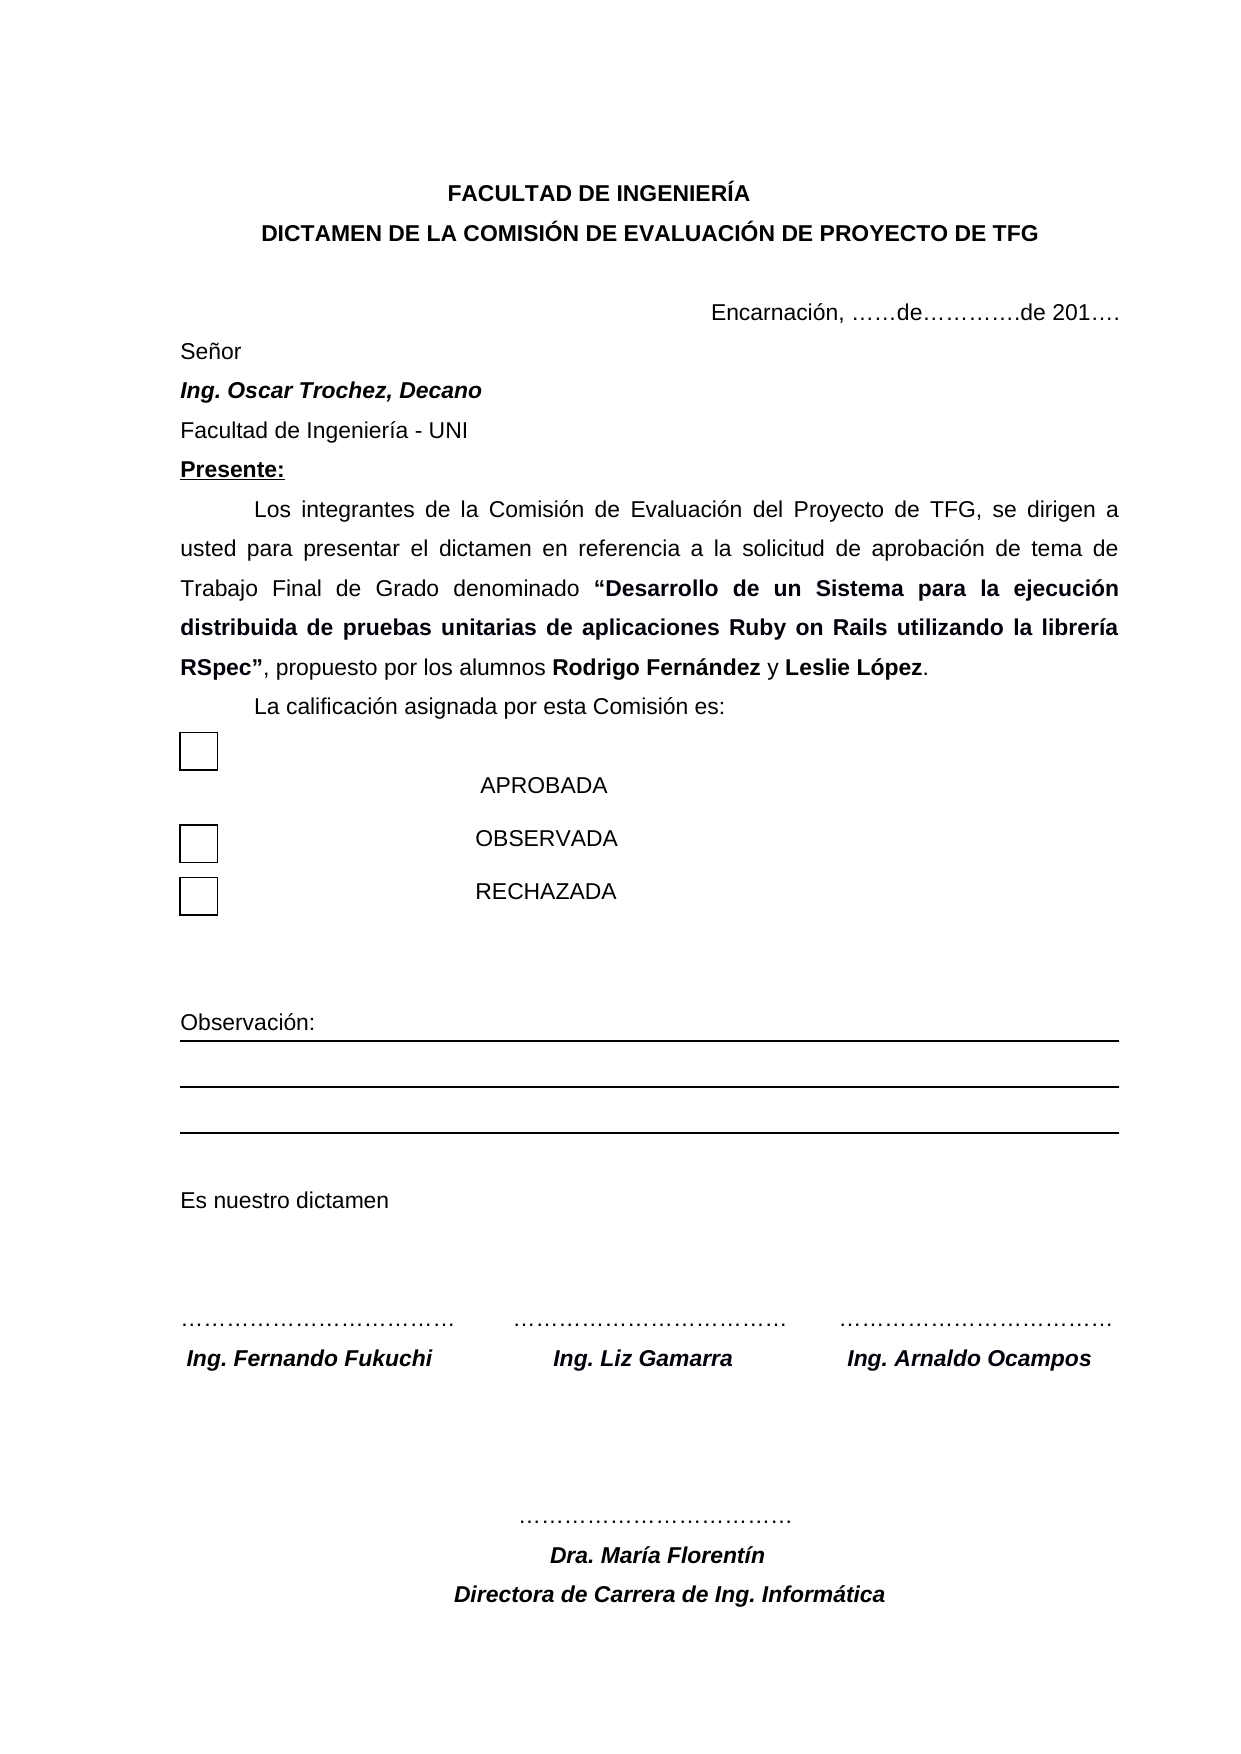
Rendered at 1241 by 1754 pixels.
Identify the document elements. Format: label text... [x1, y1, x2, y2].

text DICTAMEN DE LA COMISIÓN DE EVALUACIÓN DE PROYECTO DE TFG [180, 219, 1119, 246]
text Observación: [180, 1009, 1119, 1040]
text Directora de Carrera de Ing. Informática [180, 1581, 1119, 1608]
text ……………………………… [180, 1502, 1119, 1529]
text FACULTAD DE INGENIERÍA [180, 180, 1119, 206]
text Presente: [180, 456, 1119, 483]
text APROBADA [180, 772, 1119, 798]
text Encarnación, ……de………….de 201…. [180, 298, 1119, 325]
text Ing. Fernando Fukuchi Ing. Liz Gamarra Ing. Arnaldo Ocampos [180, 1344, 1119, 1371]
text Facultad de Ingeniería - UNI [180, 417, 1119, 443]
text Ing. Oscar Trochez, Decano [180, 377, 1119, 404]
text Es nuestro dictamen [180, 1187, 1119, 1213]
text Señor [180, 338, 1119, 364]
text RECHAZADA [401, 878, 1119, 904]
text Los integrantes de la Comisión de Evaluación del Proyecto de TFG, se dirigen a usted para presentar el dictamen en referencia a la solicitud de aprobación de tema de Trabajo Final de Grado denominado “Desarrollo de un Sistema para la ejecución distribuida de pruebas unitarias de aplicaciones Ruby on Rails utilizando la librería RSpec”, propuesto por los alumnos Rodrigo Fernández y Leslie López. [180, 496, 1119, 680]
text ……………………………… ……………………………… ……………………………… [180, 1305, 1119, 1331]
text Dra. María Florentín [180, 1542, 1119, 1568]
text OBSERVADA [401, 825, 1119, 851]
text La calificación asignada por esta Comisión es: [180, 693, 1119, 719]
